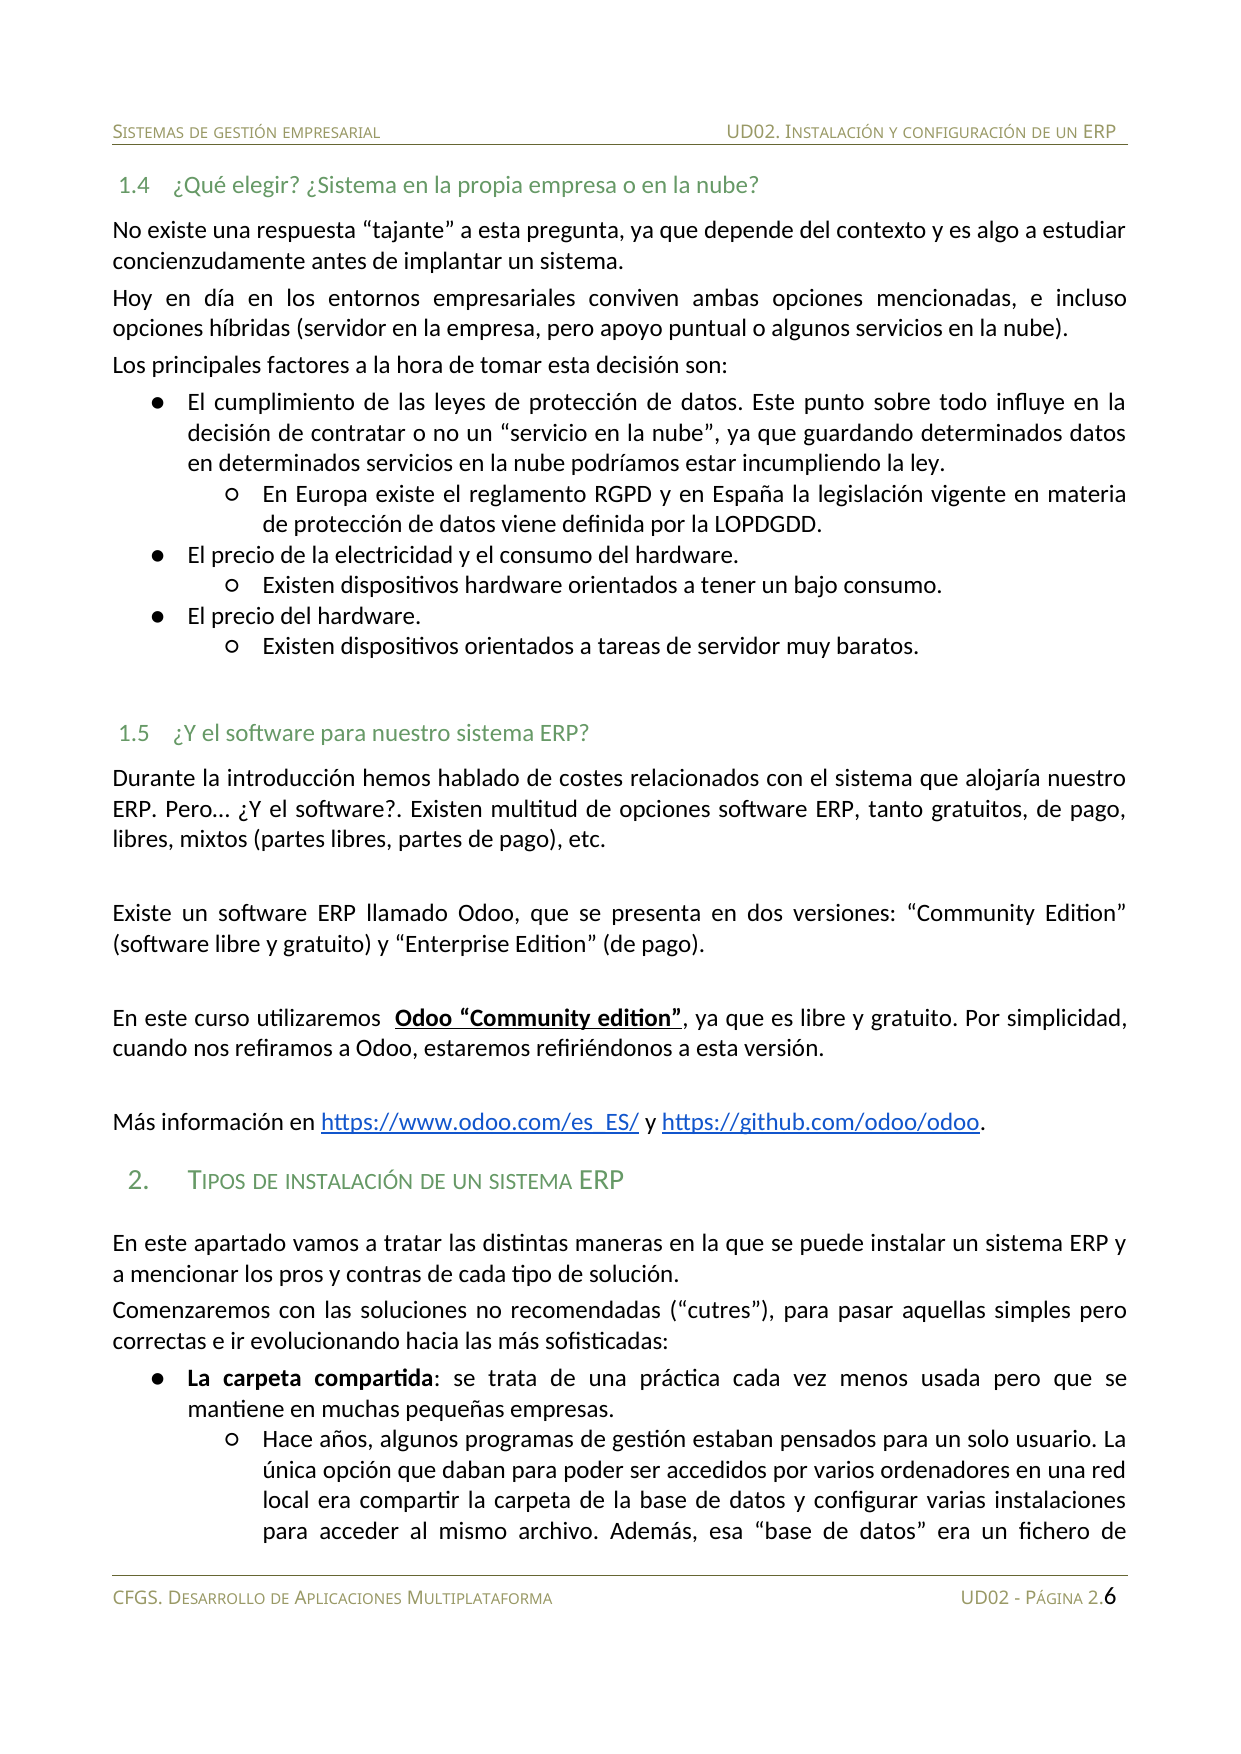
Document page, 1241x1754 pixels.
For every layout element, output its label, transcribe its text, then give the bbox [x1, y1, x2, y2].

list Existen dispositivos orientados a tareas de servidor muy baratos. [225, 631, 1128, 661]
text Durante la introducción hemos hablado de costes relacionados con el sistema que alojaría nuestro ERP. Pero… ¿Y el software?. Existen multitud de opciones software ERP, tanto gratuitos, de pago, libres, mixtos (partes libres, partes de pago), etc. [112, 762, 1128, 854]
text Los principales factores a la hora de tomar esta decisión son: [112, 349, 1128, 380]
subtitle ¿Qué elegir? ¿Sistema en la propia empresa o en la nube? [112, 169, 1128, 199]
list El cumplimiento de las leyes de protección de datos. Este punto sobre todo influye en la decisión de contratar o no un “servicio en la nube”, ya que guardando determinados datos en determinados servicios en la nube podríamos estar incumpliendo la ley. [150, 386, 1128, 478]
list En Europa existe el reglamento RGPD y en España la legislación vigente en materia de protección de datos viene definida por la LOPDGDD. [225, 478, 1128, 539]
list Existen dispositivos hardware orientados a tener un bajo consumo. [225, 569, 1128, 600]
list El precio del hardware. [150, 600, 1128, 631]
text Hoy en día en los entornos empresariales conviven ambas opciones mencionadas, e incluso opciones híbridas (servidor en la empresa, pero apoyo puntual o algunos servicios en la nube). [112, 282, 1128, 343]
text Existe un software ERP llamado Odoo, que se presenta en dos versiones: “Community Edition” (software libre y gratuito) y “Enterprise Edition” (de pago). [112, 897, 1128, 958]
text Más información en https://www.odoo.com/es_ES/ y https://github.com/odoo/odoo. [112, 1106, 1128, 1137]
subtitle ¿Y el software para nuestro sistema ERP? [112, 717, 1128, 747]
list Hace años, algunos programas de gestión estaban pensados para un solo usuario. La única opción que daban para poder ser accedidos por varios ordenadores en una red local era compartir la carpeta de la base de datos y configurar varias instalaciones para acceder al mismo archivo. Además, esa “base de datos” era un fichero de [225, 1423, 1128, 1545]
subtitle Tipos de instalación de un sistema ERP [150, 1161, 1128, 1197]
text En este curso utilizaremos Odoo “Community edition”, ya que es libre y gratuito. Por simplicidad, cuando nos refiramos a Odoo, estaremos refiriéndonos a esta versión. [112, 1002, 1128, 1063]
text En este apartado vamos a tratar las distintas maneras en la que se puede instalar un sistema ERP y a mencionar los pros y contras de cada tipo de solución. [112, 1227, 1128, 1288]
list El precio de la electricidad y el consumo del hardware. [150, 539, 1128, 569]
text No existe una respuesta “tajante” a esta pregunta, ya que depende del contexto y es algo a estudiar concienzudamente antes de implantar un sistema. [112, 214, 1128, 275]
list La carpeta compartida: se trata de una práctica cada vez menos usada pero que se mantiene en muchas pequeñas empresas. [150, 1362, 1128, 1423]
text Comenzaremos con las soluciones no recomendadas (“cutres”), para pasar aquellas simples pero correctas e ir evolucionando hacia las más sofisticadas: [112, 1295, 1128, 1356]
